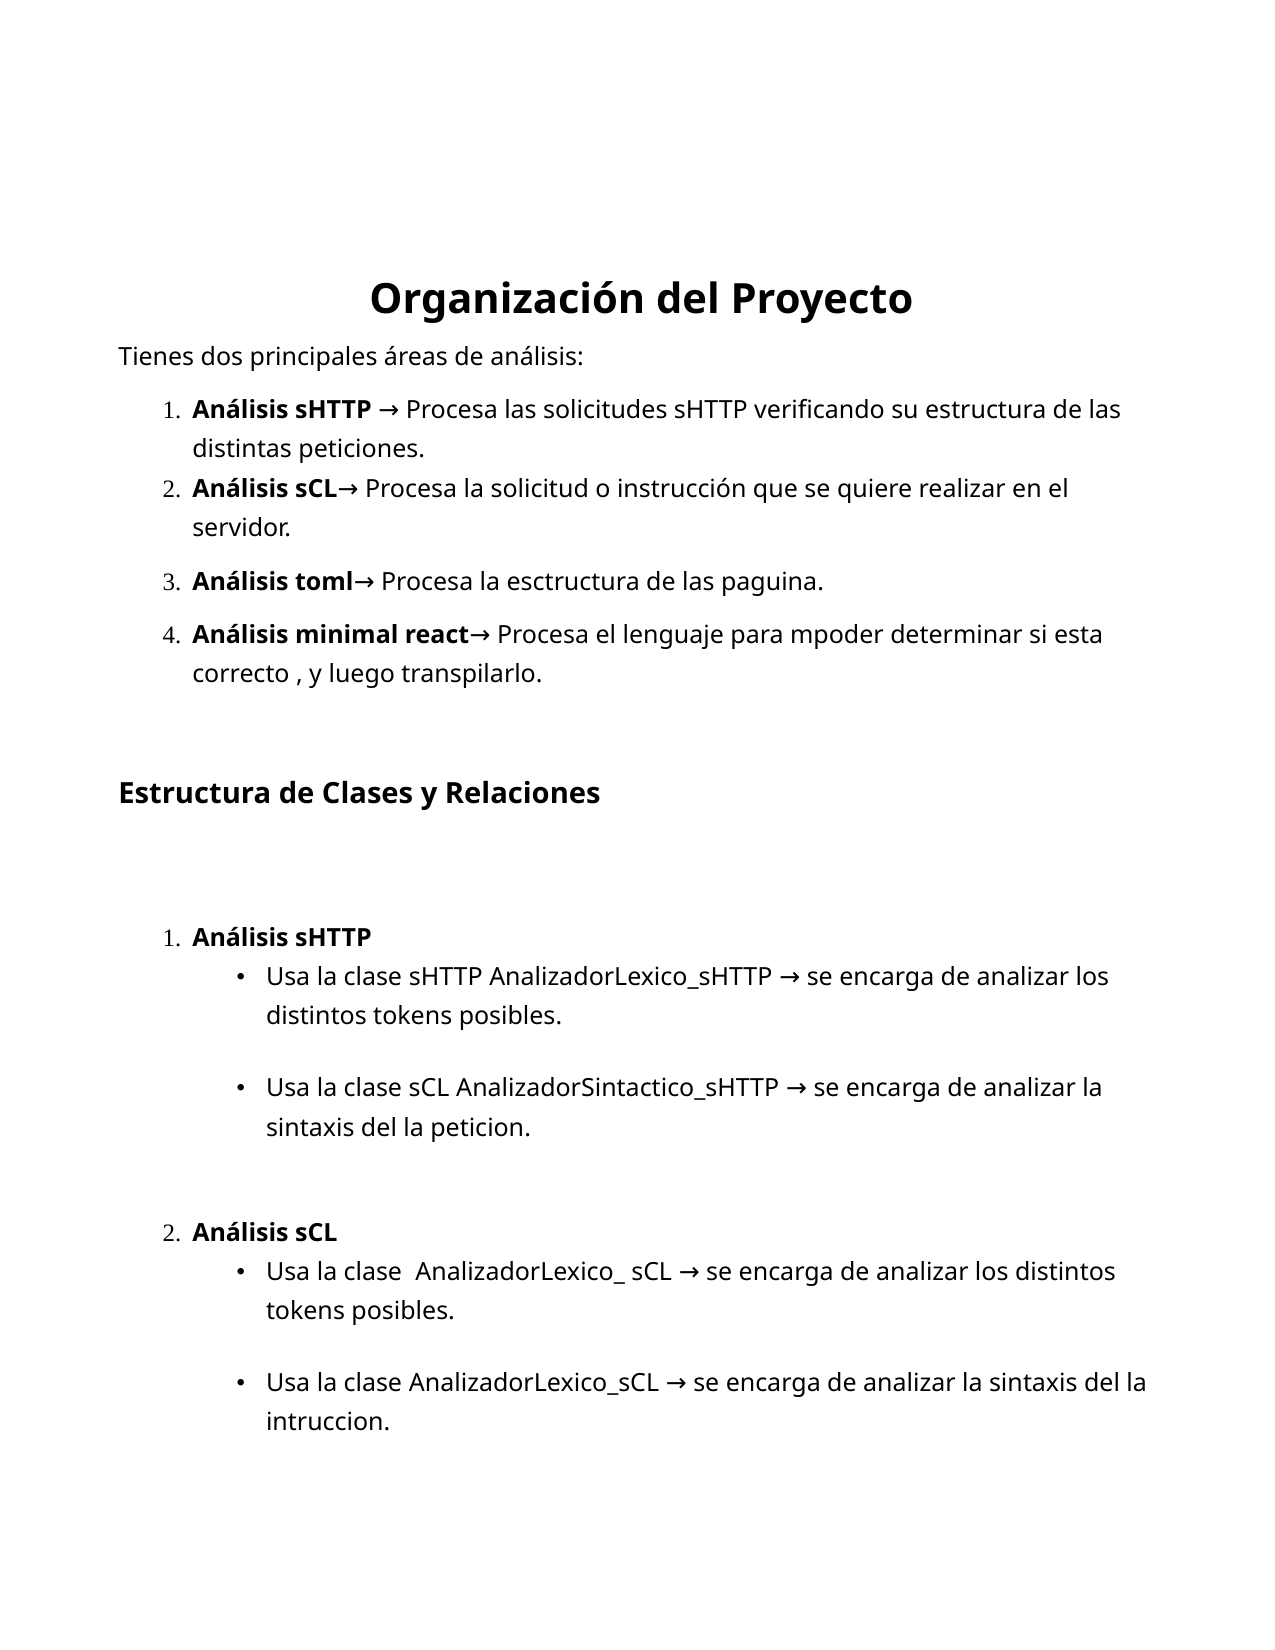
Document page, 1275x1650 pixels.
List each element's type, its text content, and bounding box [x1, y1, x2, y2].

list Usa la clase sCL AnalizadorSintactico_sHTTP → se encarga de analizar la sintaxis del la peticion. [236, 1070, 1157, 1143]
list Usa la clase AnalizadorLexico_ sCL → se encarga de analizar los distintos tokens posibles. [236, 1253, 1157, 1327]
list Análisis toml→ Procesa la esctructura de las paguina. [162, 563, 1157, 597]
list Análisis sHTTP → Procesa las solicitudes sHTTP verificando su estructura de las distintas peticiones. [162, 392, 1157, 465]
list Análisis sCL [162, 1214, 1157, 1248]
list Análisis sHTTP [162, 919, 1157, 953]
list Análisis sCL→ Procesa la solicitud o instrucción que se quiere realizar en el servidor. [162, 470, 1157, 543]
subtitle Organización del Proyecto [118, 269, 1157, 326]
list Usa la clase AnalizadorLexico_sCL → se encarga de analizar la sintaxis del la intruccion. [236, 1365, 1157, 1438]
list Análisis minimal react→ Procesa el lenguaje para mpoder determinar si esta correcto , y luego transpilarlo. [162, 617, 1157, 690]
list Usa la clase sHTTP AnalizadorLexico_sHTTP → se encarga de analizar los distintos tokens posibles. [236, 959, 1157, 1032]
text Tienes dos principales áreas de análisis: [118, 338, 1157, 372]
subtitle Estructura de Clases y Relaciones [118, 772, 1157, 812]
